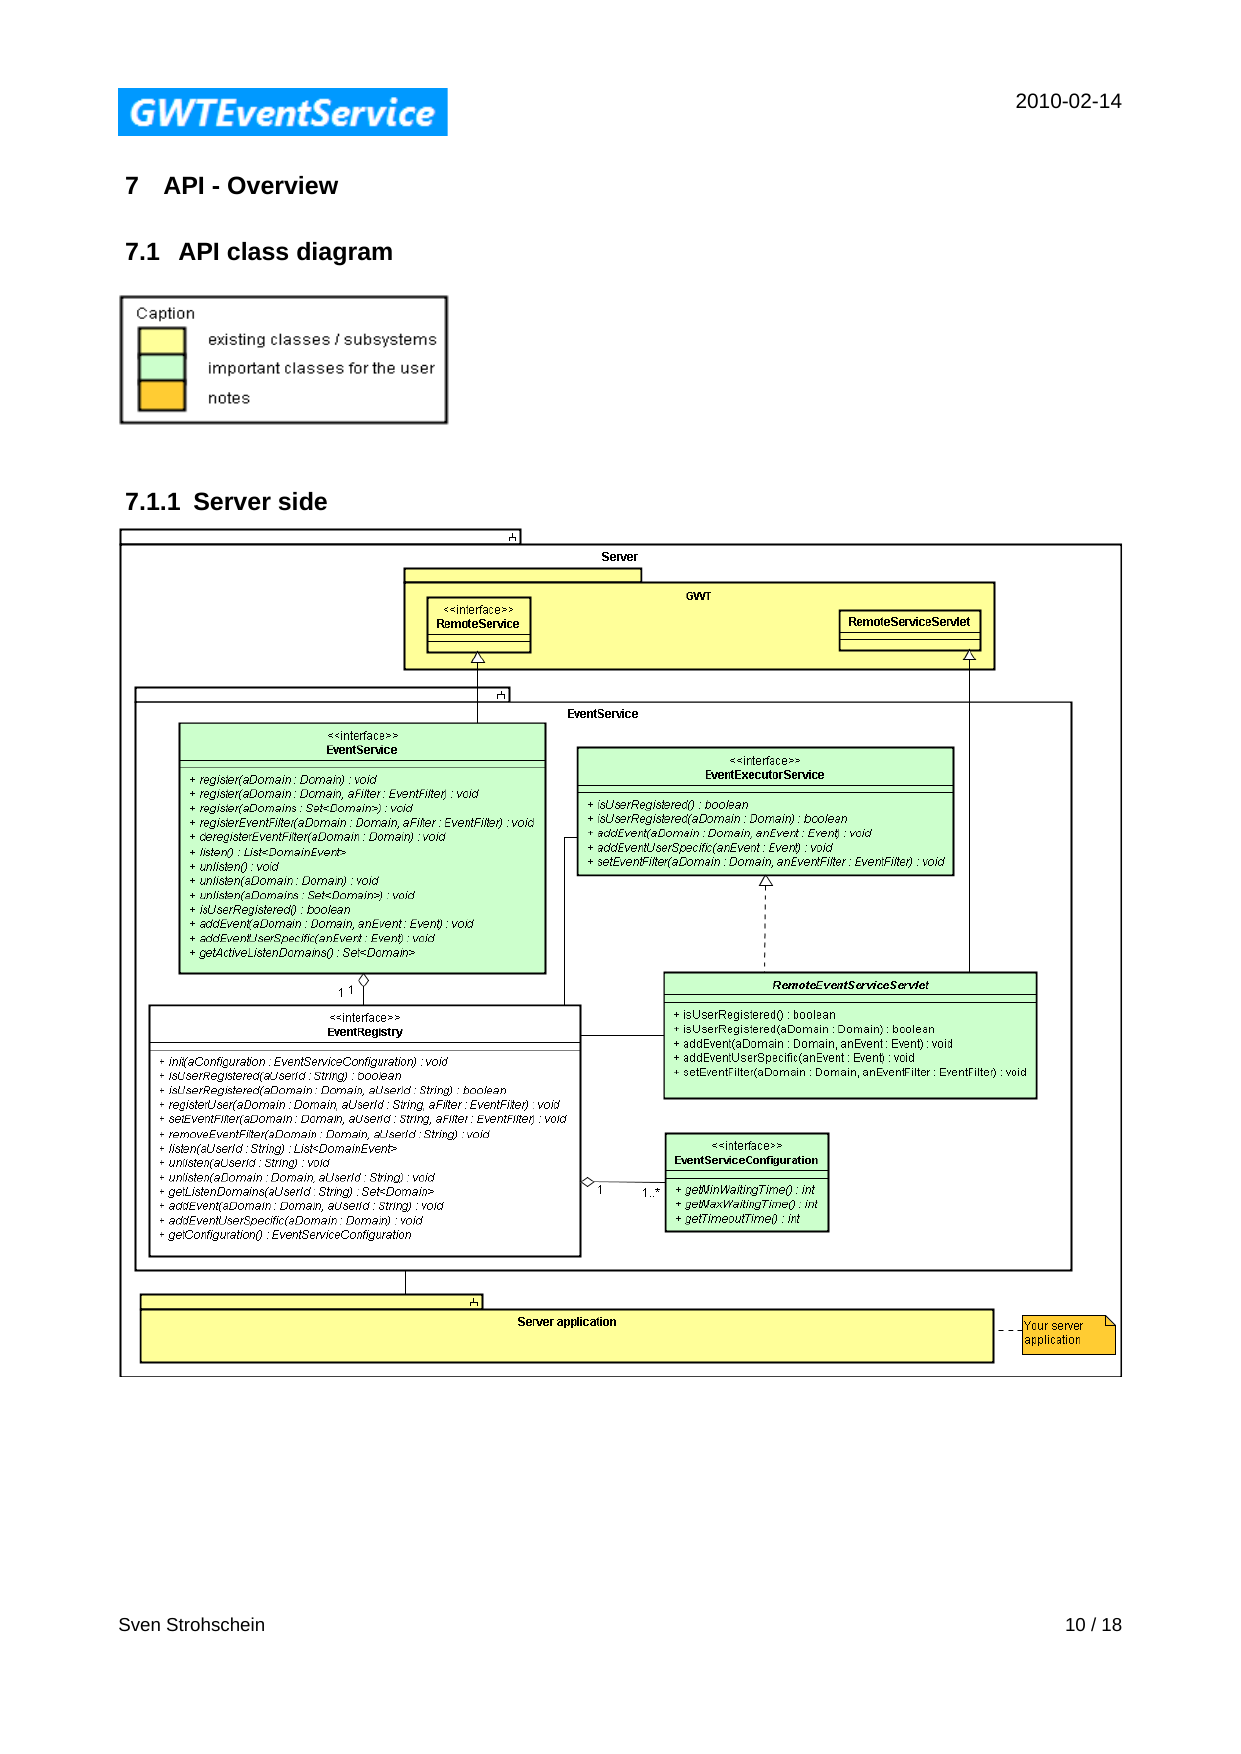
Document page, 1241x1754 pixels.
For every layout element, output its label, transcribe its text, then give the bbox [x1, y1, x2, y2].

picture [118, 88, 448, 136]
picture [118, 528, 1123, 1377]
picture [118, 289, 457, 426]
subtitle API - Overview [118, 171, 1122, 200]
subtitle API class diagram [118, 237, 1122, 266]
subtitle Server side [118, 487, 1122, 516]
